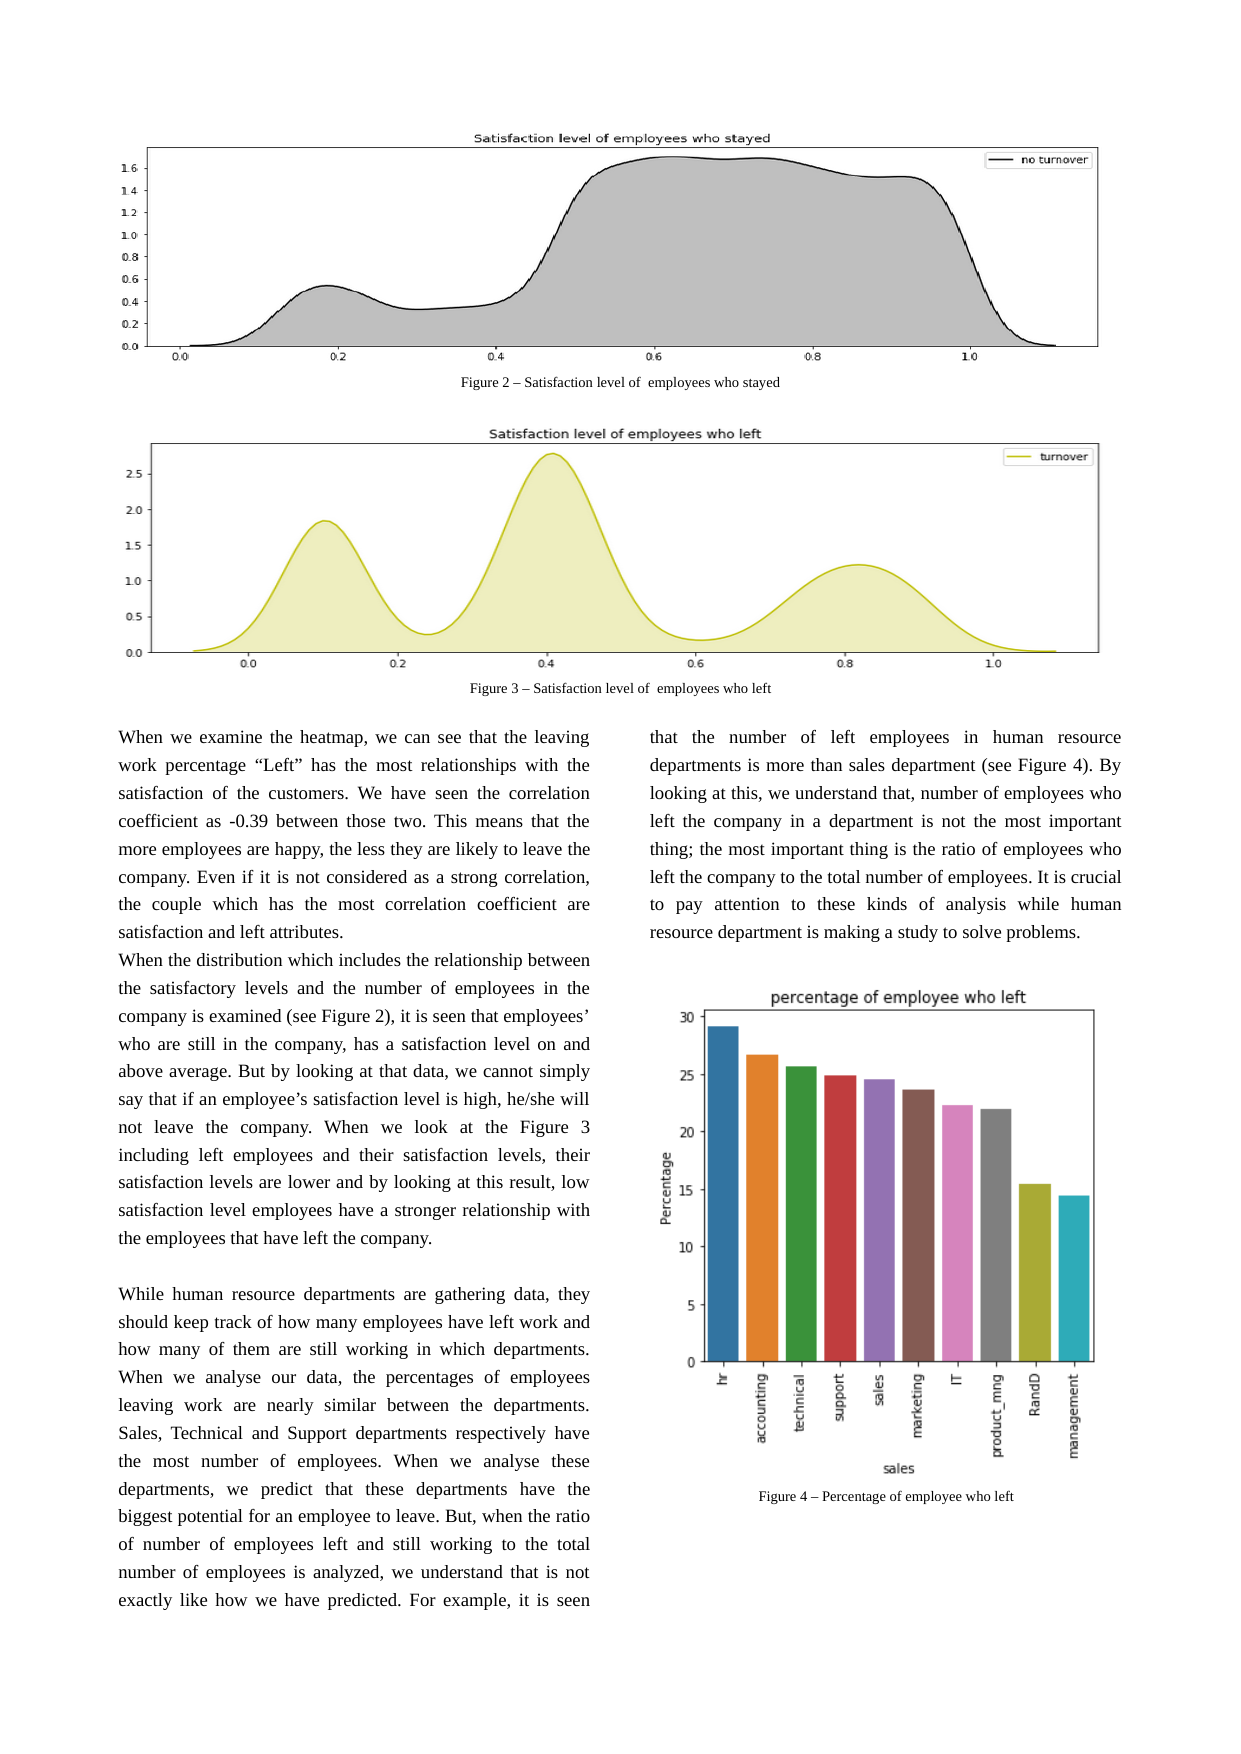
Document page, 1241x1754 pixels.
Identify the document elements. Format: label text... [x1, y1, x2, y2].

text Figure 3 – Satisfaction level of employees who left [118, 680, 1122, 697]
picture [118, 420, 1119, 674]
picture [649, 976, 1119, 1480]
text When the distribution which includes the relationship between the satisfactory levels and the number of employees in the company is examined (see Figure 2), it is seen that employees’ who are still in the company, has a satisfaction level on and above average. But by looking at that data, we cannot simply say that if an employee’s satisfaction level is high, he/she will not leave the company. When we look at the Figure 3 including left employees and their satisfaction levels, their satisfaction levels are lower and by looking at this result, low satisfaction level employees have a stronger relationship with the employees that have left the company. [118, 949, 591, 1249]
text While human resource departments are gathering data, they should keep track of how many employees have left work and how many of them are still working in which departments. When we analyse our data, the percentages of employees leaving work are nearly similar between the departments. Sales, Technical and Support departments respectively have the most number of employees. When we analyse these departments, we predict that these departments have the biggest potential for an employee to leave. But, when the ratio of number of employees left and still working to the total number of employees is analyzed, we understand that is not exactly like how we have predicted. For example, it is seen [118, 1283, 591, 1610]
text When we examine the heatmap, we can see that the leaving work percentage “Left” has the most relationships with the satisfaction of the customers. We have seen the correlation coefficient as -0.39 between those two. This means that the more employees are happy, the less they are likely to leave the company. Even if it is not considered as a strong correlation, the couple which has the most correlation coefficient are satisfaction and left attributes. [118, 726, 591, 943]
text Figure 2 – Satisfaction level of employees who stayed [118, 374, 1122, 391]
picture [118, 118, 1120, 368]
text that the number of left employees in human resource departments is more than sales department (see Figure 4). By looking at this, we understand that, number of employees who left the company in a department is not the most important thing; the most important thing is the ratio of employees who left the company to the total number of employees. It is crucial to pay attention to these kinds of analysis while human resource department is making a study to solve problems. [649, 726, 1122, 943]
text Figure 4 – Percentage of employee who left [649, 1488, 1122, 1504]
